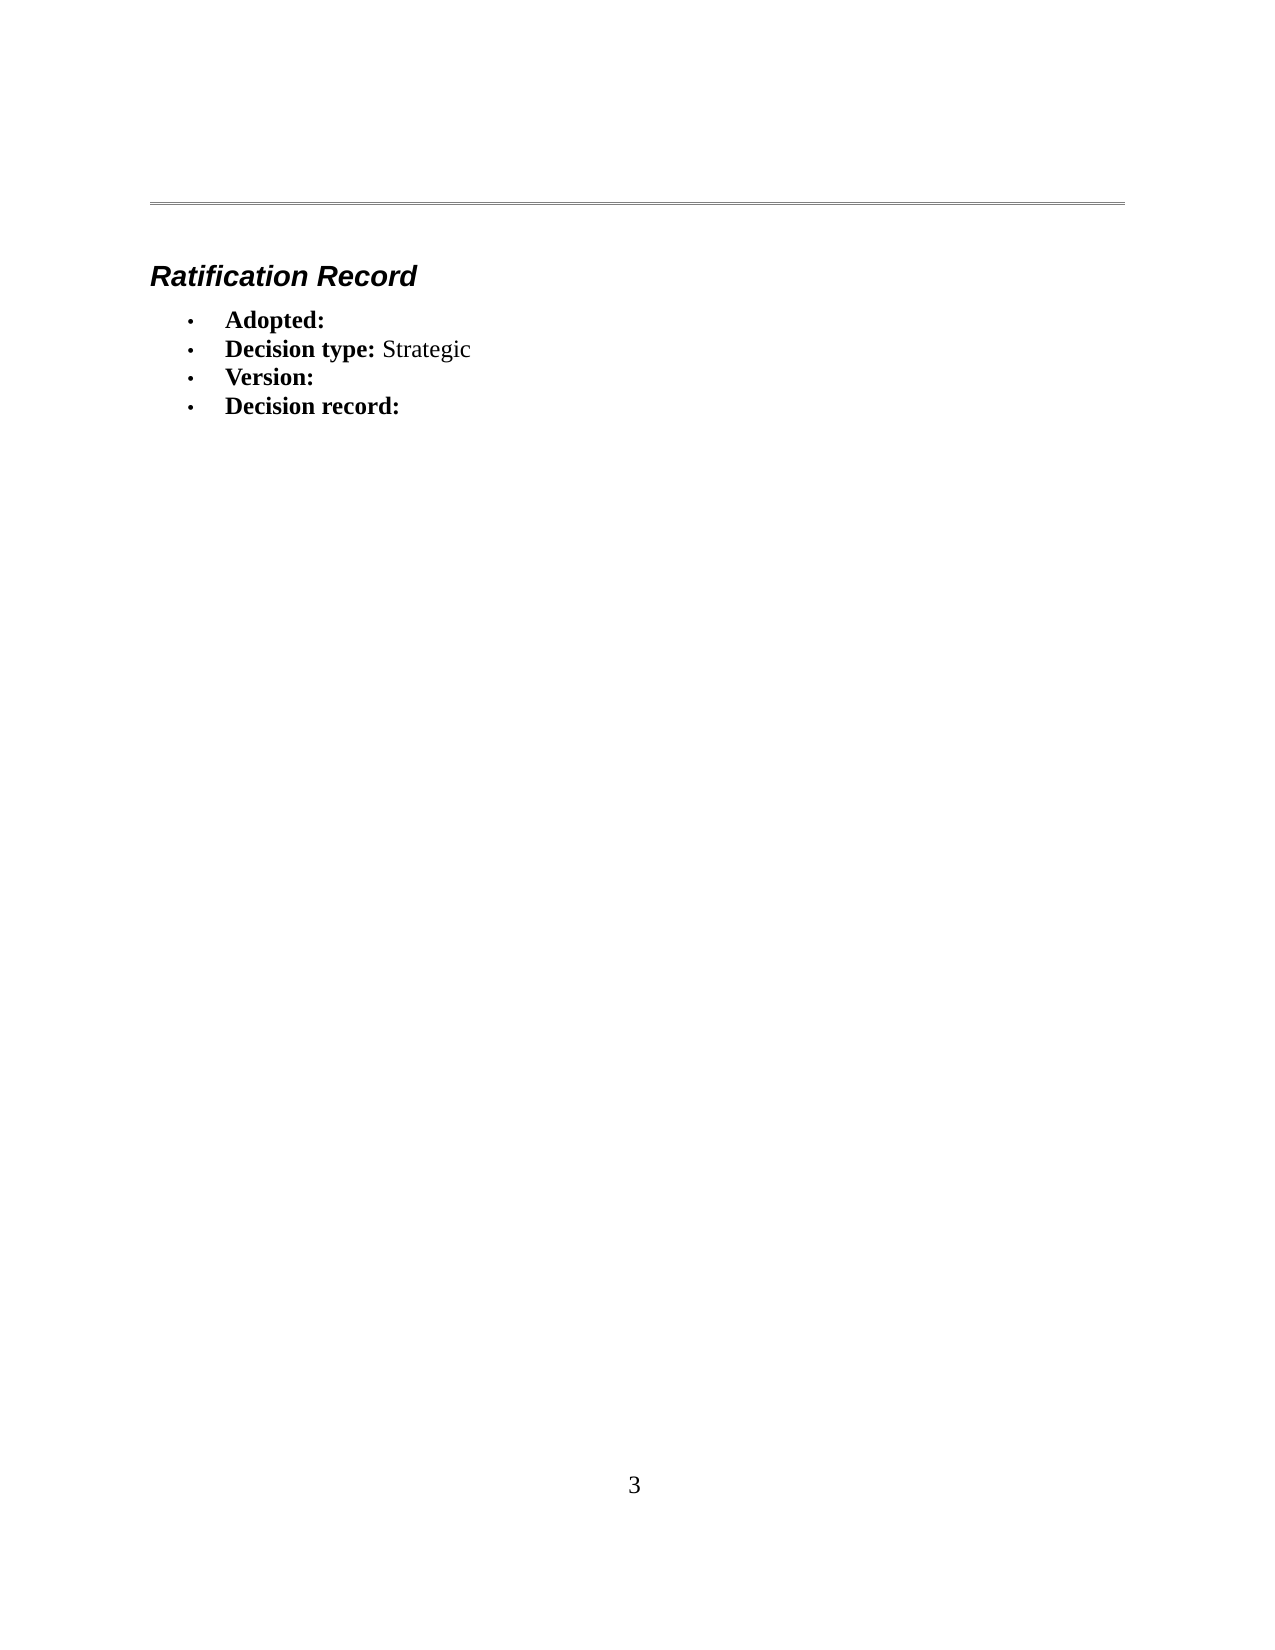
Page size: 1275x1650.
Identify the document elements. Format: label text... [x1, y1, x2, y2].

list Decision type: Strategic [187, 334, 1125, 362]
subtitle Ratification Record [150, 259, 1125, 292]
list Decision record: [187, 391, 1125, 420]
list Version: [187, 362, 1125, 391]
list Adopted: [187, 305, 1125, 334]
